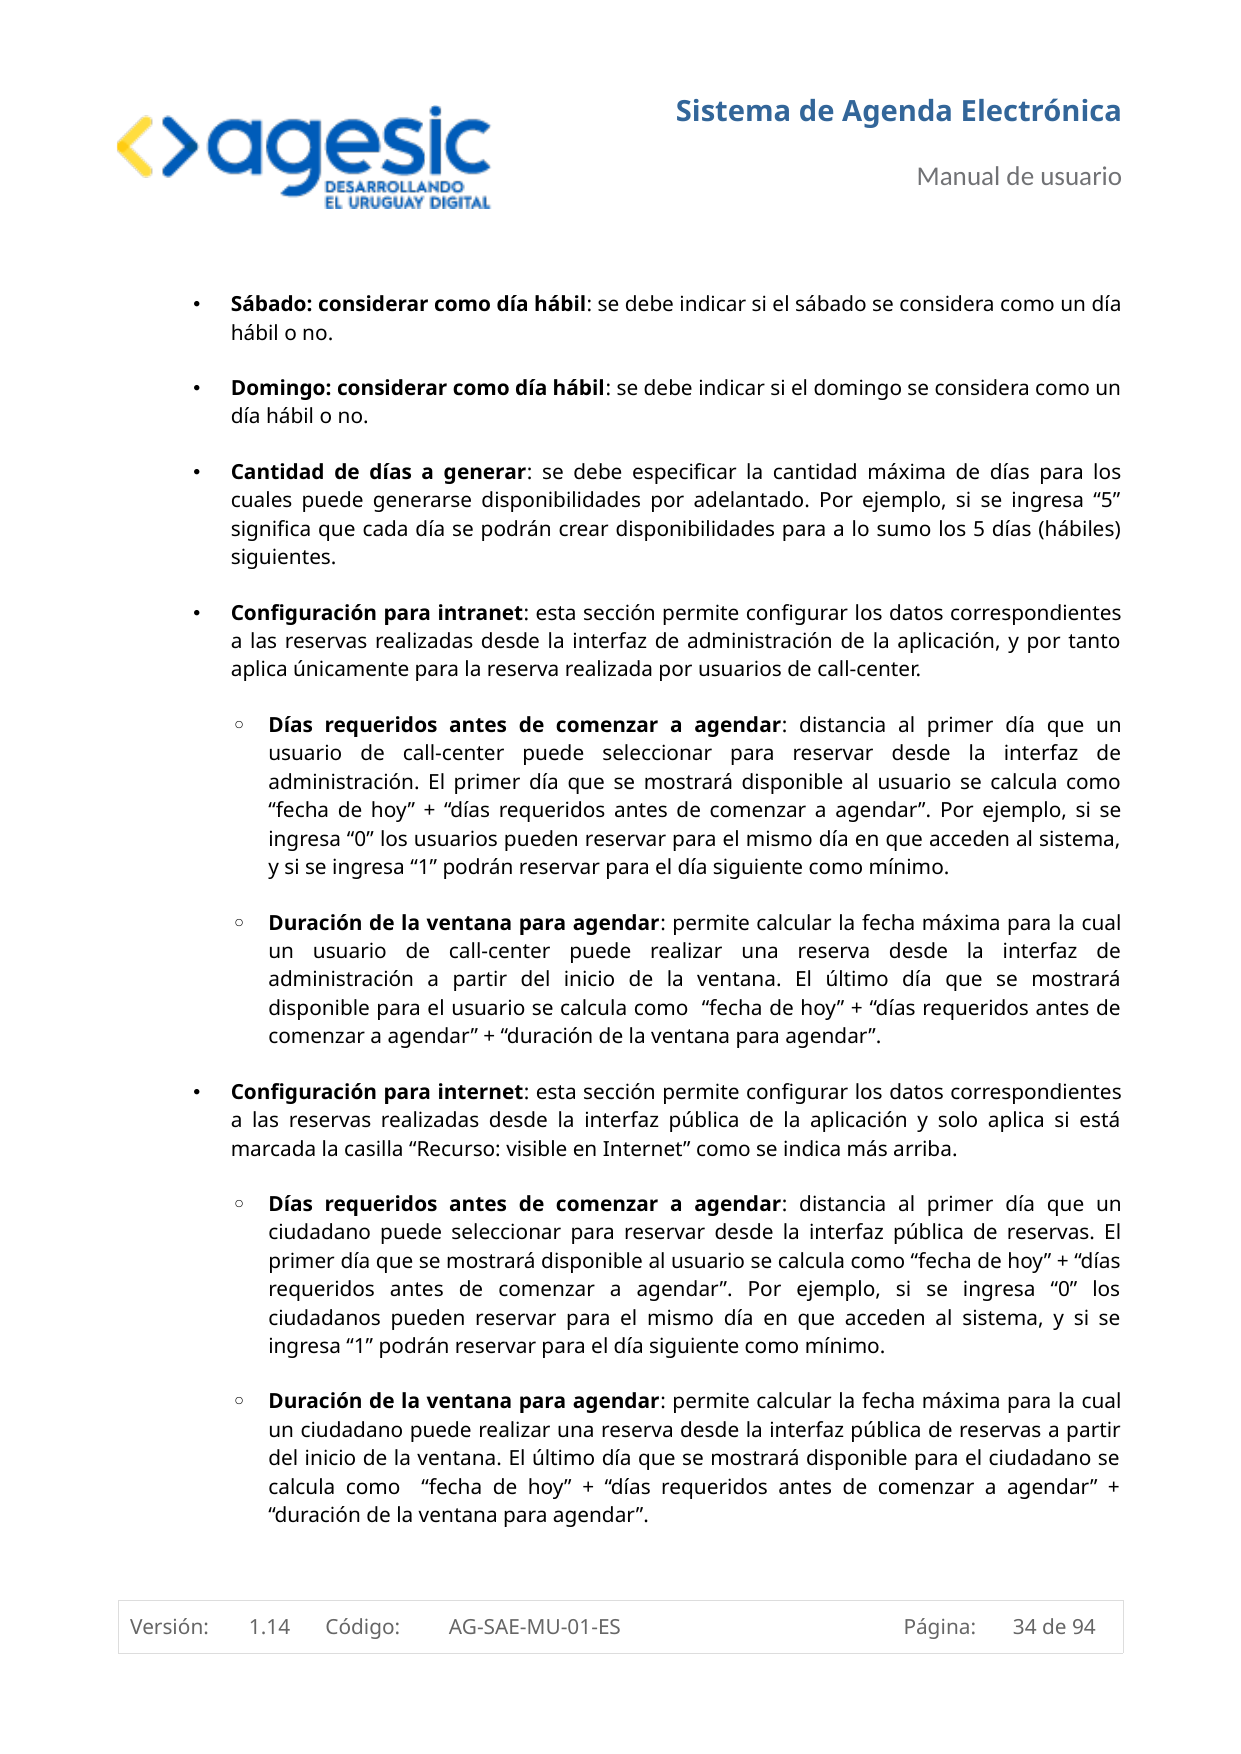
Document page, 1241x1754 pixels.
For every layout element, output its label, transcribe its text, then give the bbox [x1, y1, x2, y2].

list Días requeridos antes de comenzar a agendar: distancia al primer día que un ciudadano puede seleccionar para reservar desde la interfaz pública de reservas. El primer día que se mostrará disponible al usuario se calcula como “fecha de hoy” + “días requeridos antes de comenzar a agendar”. Por ejemplo, si se ingresa “0” los ciudadanos pueden reservar para el mismo día en que acceden al sistema, y si se ingresa “1” podrán reservar para el día siguiente como mínimo. [231, 1189, 1122, 1360]
list Sábado: considerar como día hábil: se debe indicar si el sábado se considera como un día hábil o no. [193, 289, 1122, 346]
list Días requeridos antes de comenzar a agendar: distancia al primer día que un usuario de call-center puede seleccionar para reservar desde la interfaz de administración. El primer día que se mostrará disponible al usuario se calcula como “fecha de hoy” + “días requeridos antes de comenzar a agendar”. Por ejemplo, si se ingresa “0” los usuarios pueden reservar para el mismo día en que acceden al sistema, y si se ingresa “1” podrán reservar para el día siguiente como mínimo. [231, 710, 1122, 881]
list Domingo: considerar como día hábil: se debe indicar si el domingo se considera como un día hábil o no. [193, 373, 1122, 430]
list Cantidad de días a generar: se debe especificar la cantidad máxima de días para los cuales puede generarse disponibilidades por adelantado. Por ejemplo, si se ingresa “5” significa que cada día se podrán crear disponibilidades para a lo sumo los 5 días (hábiles) siguientes. [193, 457, 1122, 571]
list Configuración para internet: esta sección permite configurar los datos correspondientes a las reservas realizadas desde la interfaz pública de la aplicación y solo aplica si está marcada la casilla “Recurso: visible en Internet” como se indica más arriba. [193, 1077, 1122, 1162]
picture [116, 105, 492, 209]
list Duración de la ventana para agendar: permite calcular la fecha máxima para la cual un usuario de call-center puede realizar una reserva desde la interfaz de administración a partir del inicio de la ventana. El último día que se mostrará disponible para el usuario se calcula como “fecha de hoy” + “días requeridos antes de comenzar a agendar” + “duración de la ventana para agendar”. [231, 908, 1122, 1050]
list Configuración para intranet: esta sección permite configurar los datos correspondientes a las reservas realizadas desde la interfaz de administración de la aplicación, y por tanto aplica únicamente para la reserva realizada por usuarios de call-center. [193, 598, 1122, 683]
list Duración de la ventana para agendar: permite calcular la fecha máxima para la cual un ciudadano puede realizar una reserva desde la interfaz pública de reservas a partir del inicio de la ventana. El último día que se mostrará disponible para el ciudadano se calcula como “fecha de hoy” + “días requeridos antes de comenzar a agendar” + “duración de la ventana para agendar”. [231, 1387, 1122, 1529]
